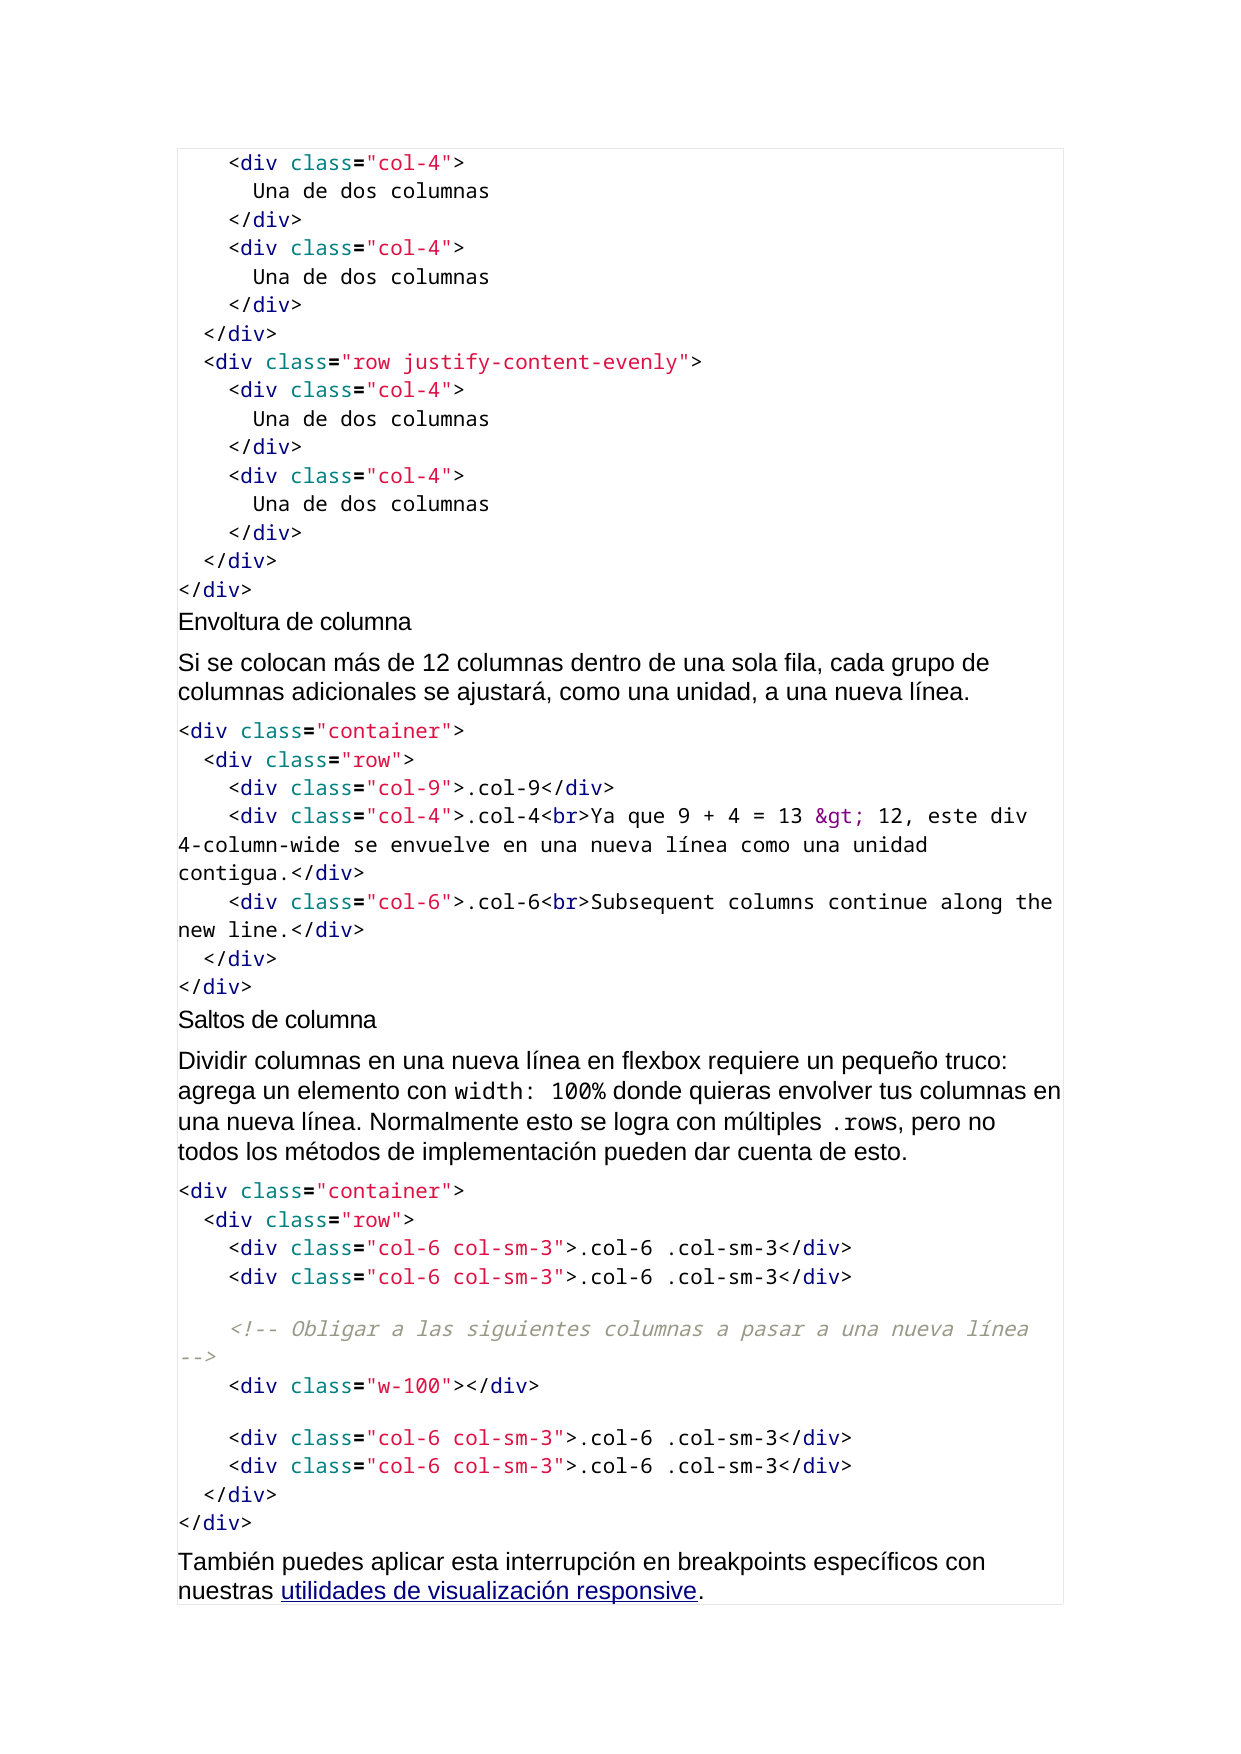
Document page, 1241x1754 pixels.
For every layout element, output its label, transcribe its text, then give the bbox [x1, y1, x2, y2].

text </div> [178, 972, 1063, 1001]
text <div class="col-4"> [178, 460, 1063, 489]
text </div> [178, 1508, 1063, 1537]
text Una de dos columnas [178, 176, 1063, 204]
text Una de dos columnas [178, 261, 1063, 290]
text <div class="row"> [178, 1204, 1063, 1233]
text </div> [178, 290, 1063, 318]
text <div class="col-4"> [178, 375, 1063, 403]
text </div> [178, 1479, 1063, 1508]
text <div class="container"> [178, 716, 1063, 744]
text También puedes aplicar esta interrupción en breakpoints específicos con nuestras utilidades de visualización responsive. [178, 1546, 1063, 1604]
text <div class="col-9">.col-9</div> [178, 773, 1063, 801]
text <div class="col-4"> [178, 233, 1063, 261]
text <!-- Obligar a las siguientes columnas a pasar a una nueva línea --> [178, 1313, 1063, 1370]
text <div class="col-6 col-sm-3">.col-6 .col-sm-3</div> [178, 1261, 1063, 1290]
subtitle Envoltura de columna [178, 607, 1063, 636]
text <div class="col-6 col-sm-3">.col-6 .col-sm-3</div> [178, 1451, 1063, 1479]
text </div> [178, 574, 1063, 603]
text <div class="container"> [178, 1176, 1063, 1204]
subtitle Saltos de columna [178, 1004, 1063, 1034]
text <div class="col-6">.col-6<br>Subsequent columns continue along the new line.</div> [178, 886, 1063, 943]
text <div class="row justify-content-evenly"> [178, 347, 1063, 375]
text <div class="col-4"> [178, 149, 1063, 176]
text </div> [178, 432, 1063, 460]
text </div> [178, 517, 1063, 546]
text Una de dos columnas [178, 403, 1063, 432]
text </div> [178, 204, 1063, 233]
text </div> [178, 943, 1063, 972]
text Dividir columnas en una nueva línea en flexbox requiere un pequeño truco: agrega un elemento con width: 100% donde quieras envolver tus columnas en una nueva línea. Normalmente esto se logra con múltiples .rows, pero no todos los métodos de implementación pueden dar cuenta de esto. [178, 1046, 1063, 1166]
text <div class="w-100"></div> [178, 1370, 1063, 1399]
text </div> [178, 546, 1063, 574]
text <div class="col-6 col-sm-3">.col-6 .col-sm-3</div> [178, 1233, 1063, 1261]
text <div class="row"> [178, 744, 1063, 773]
text Una de dos columnas [178, 489, 1063, 517]
text Si se colocan más de 12 columnas dentro de una sola fila, cada grupo de columnas adicionales se ajustará, como una unidad, a una nueva línea. [178, 648, 1063, 706]
text </div> [178, 318, 1063, 347]
text <div class="col-6 col-sm-3">.col-6 .col-sm-3</div> [178, 1422, 1063, 1451]
text <div class="col-4">.col-4<br>Ya que 9 + 4 = 13 &gt; 12, este div 4-column-wide se envuelve en una nueva línea como una unidad contigua.</div> [178, 801, 1063, 886]
